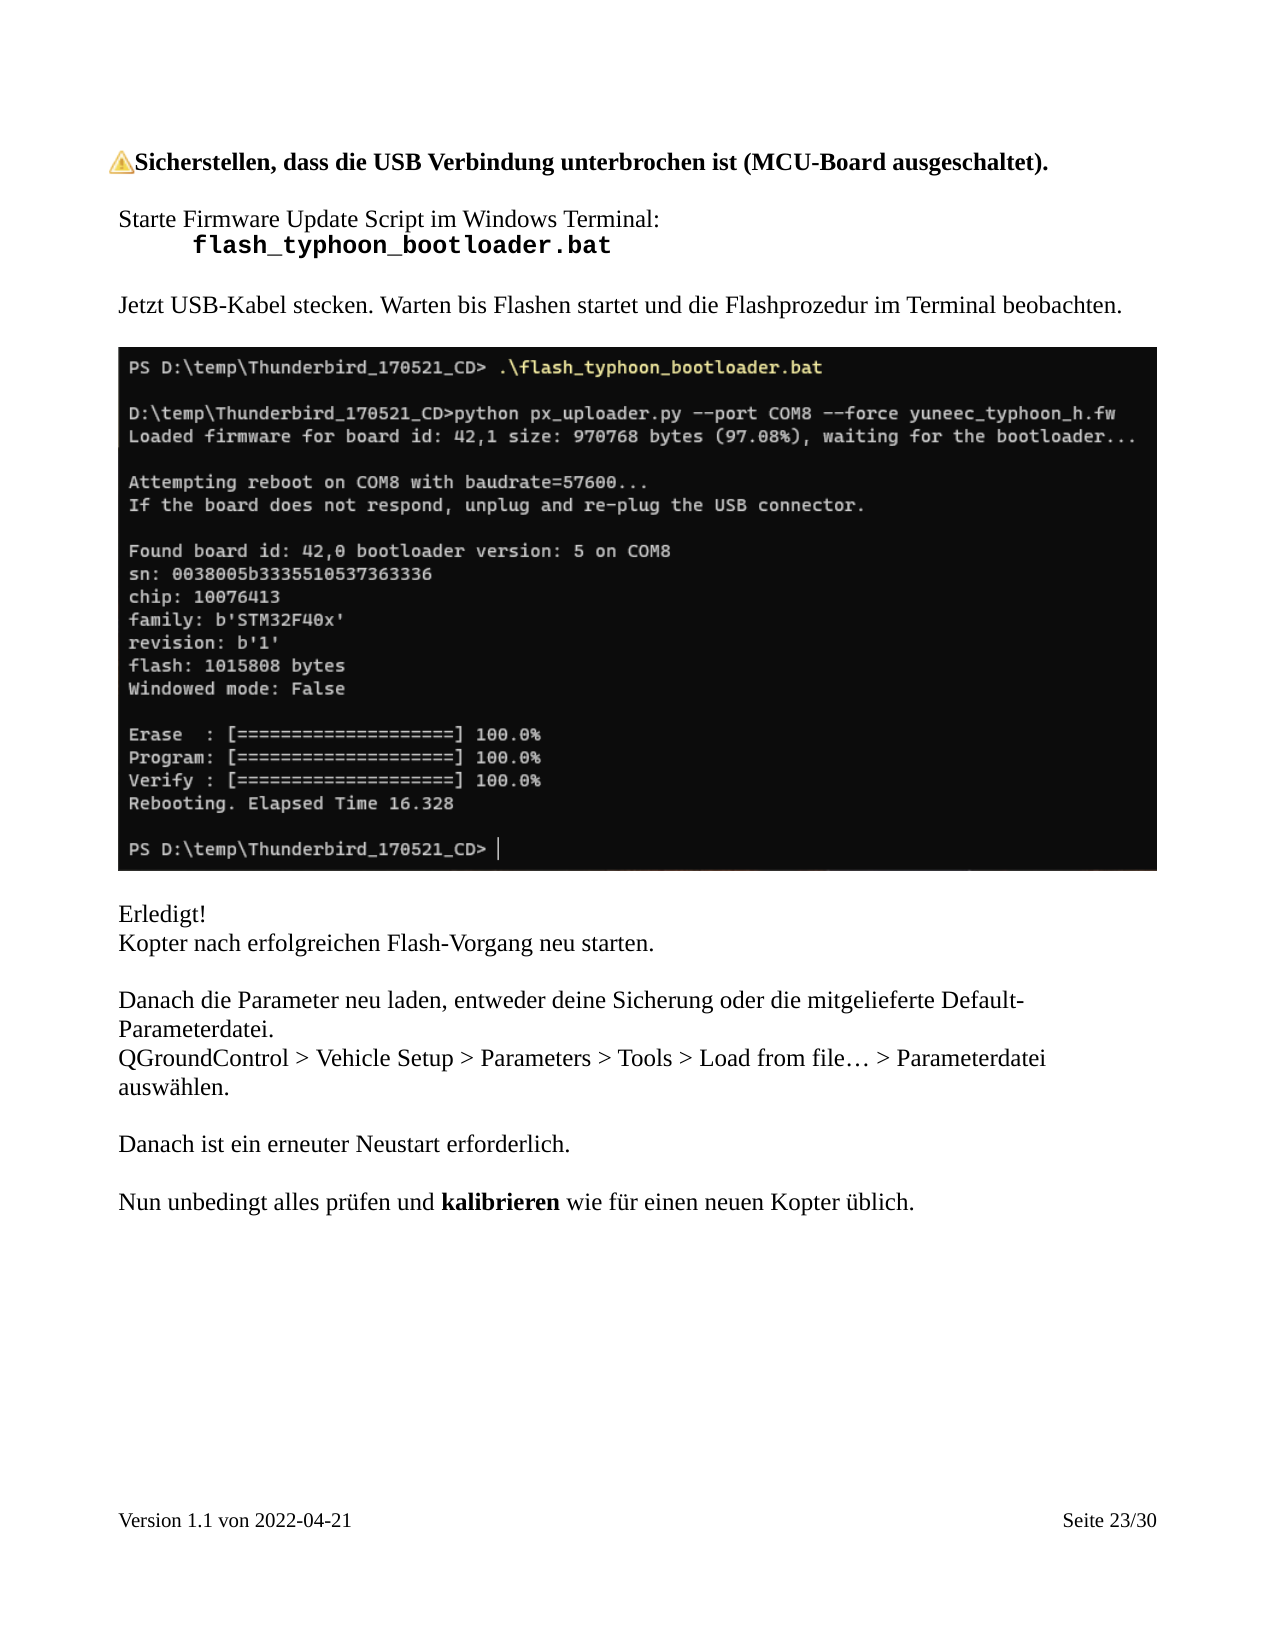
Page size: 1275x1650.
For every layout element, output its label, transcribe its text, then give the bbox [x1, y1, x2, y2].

text Starte Firmware Update Script im Windows Terminal: [118, 204, 1157, 233]
picture [109, 150, 135, 176]
text Sicherstellen, dass die USB Verbindung unterbrochen ist (MCU-Board ausgeschaltet). [118, 147, 1157, 176]
text Kopter nach erfolgreichen Flash-Vorgang neu starten. [118, 928, 1157, 957]
text Erledigt! [118, 899, 1157, 928]
text Nun unbedingt alles prüfen und kalibrieren wie für einen neuen Kopter üblich. [118, 1187, 1157, 1216]
picture [118, 347, 1157, 871]
text QGroundControl > Vehicle Setup > Parameters > Tools > Load from file… > Parameterdatei auswählen. [118, 1043, 1157, 1101]
text flash_typhoon_bootloader.bat [118, 233, 1157, 261]
text Danach ist ein erneuter Neustart erforderlich. [118, 1129, 1157, 1158]
text Danach die Parameter neu laden, entweder deine Sicherung oder die mitgelieferte Default-Parameterdatei. [118, 986, 1157, 1043]
text Jetzt USB-Kabel stecken. Warten bis Flashen startet und die Flashprozedur im Terminal beobachten. [118, 290, 1157, 319]
